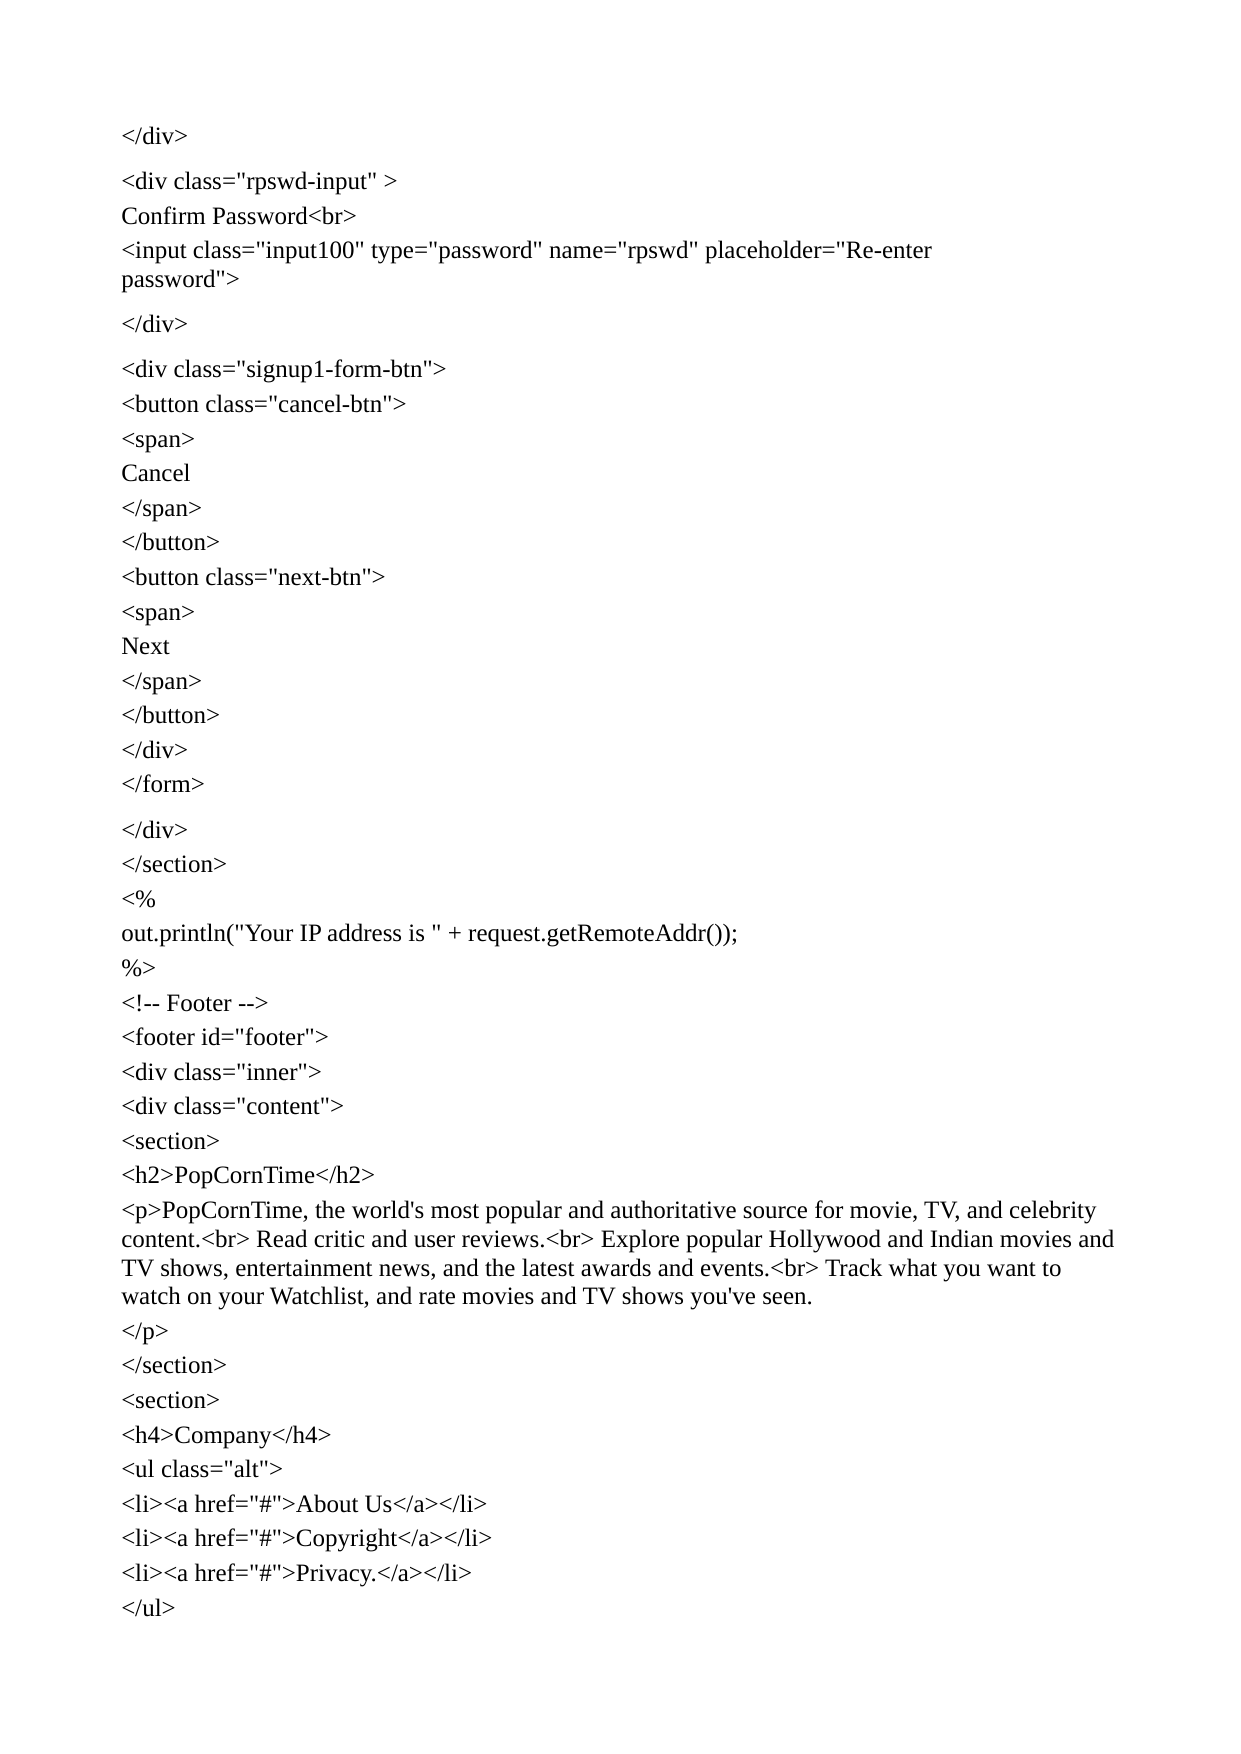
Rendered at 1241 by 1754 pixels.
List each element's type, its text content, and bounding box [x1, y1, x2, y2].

table_header </div> [118, 306, 201, 341]
table_header <span> [118, 594, 208, 628]
table_header <input class="input100" type="password" name="rpswd" placeholder="Re-enter password"> [118, 233, 1058, 296]
table_header Confirm Password<br> [118, 198, 369, 232]
table_header <li><a href="#">About Us</a></li> [118, 1486, 495, 1521]
table_header [118, 341, 136, 352]
table_header <footer id="footer"> [118, 1019, 340, 1054]
table_header <h4>Company</h4> [118, 1417, 343, 1451]
table_header </span> [118, 663, 215, 697]
table_header Cancel [118, 455, 203, 490]
table_header </div> [118, 732, 201, 767]
table_header <div class="content"> [118, 1089, 354, 1123]
table_header </form> [118, 767, 218, 801]
table_header <button class="cancel-btn"> [118, 386, 417, 421]
table_header <!-- Footer --> [118, 985, 283, 1019]
table_header <p>PopCornTime, the world's most popular and authoritative source for movie, TV, and celebrity content.<br> Read critic and user reviews.<br> Explore popular Hollywood and Indian movies and TV shows, entertainment news, and the latest awards and events.<br> Track what you want to watch on your Watchlist, and rate movies and TV shows you've seen. [118, 1192, 1122, 1313]
table_header [118, 296, 136, 306]
table_header </button> [118, 698, 233, 732]
table_header <section> [118, 1382, 233, 1417]
table_header %> [118, 950, 170, 985]
table_header [118, 801, 136, 812]
table_header Next [118, 628, 183, 663]
table_header out.println("Your IP address is " + request.getRemoteAddr()); [118, 916, 747, 950]
table_header [118, 153, 136, 163]
table_header <li><a href="#">Copyright</a></li> [118, 1521, 500, 1555]
table_header </div> [118, 118, 201, 153]
table_header <div class="rpswd-input" > [118, 163, 409, 198]
table_header <section> [118, 1123, 233, 1158]
table_header <div class="signup1-form-btn"> [118, 352, 458, 386]
table_header <span> [118, 421, 208, 455]
table_header <% [118, 881, 170, 916]
table_header <h2>PopCornTime</h2> [118, 1158, 387, 1192]
table_header <button class="next-btn"> [118, 559, 396, 594]
table_header </div> [118, 812, 201, 846]
table_header </section> [118, 1348, 240, 1382]
table_header </ul> [118, 1590, 188, 1624]
table_header <ul class="alt"> [118, 1451, 293, 1486]
table_header <li><a href="#">Privacy.</a></li> [118, 1555, 480, 1590]
table_header </button> [118, 525, 233, 559]
table_header </section> [118, 846, 240, 881]
table_header </span> [118, 490, 215, 524]
table_header <div class="inner"> [118, 1054, 332, 1088]
table_header </p> [118, 1313, 183, 1348]
